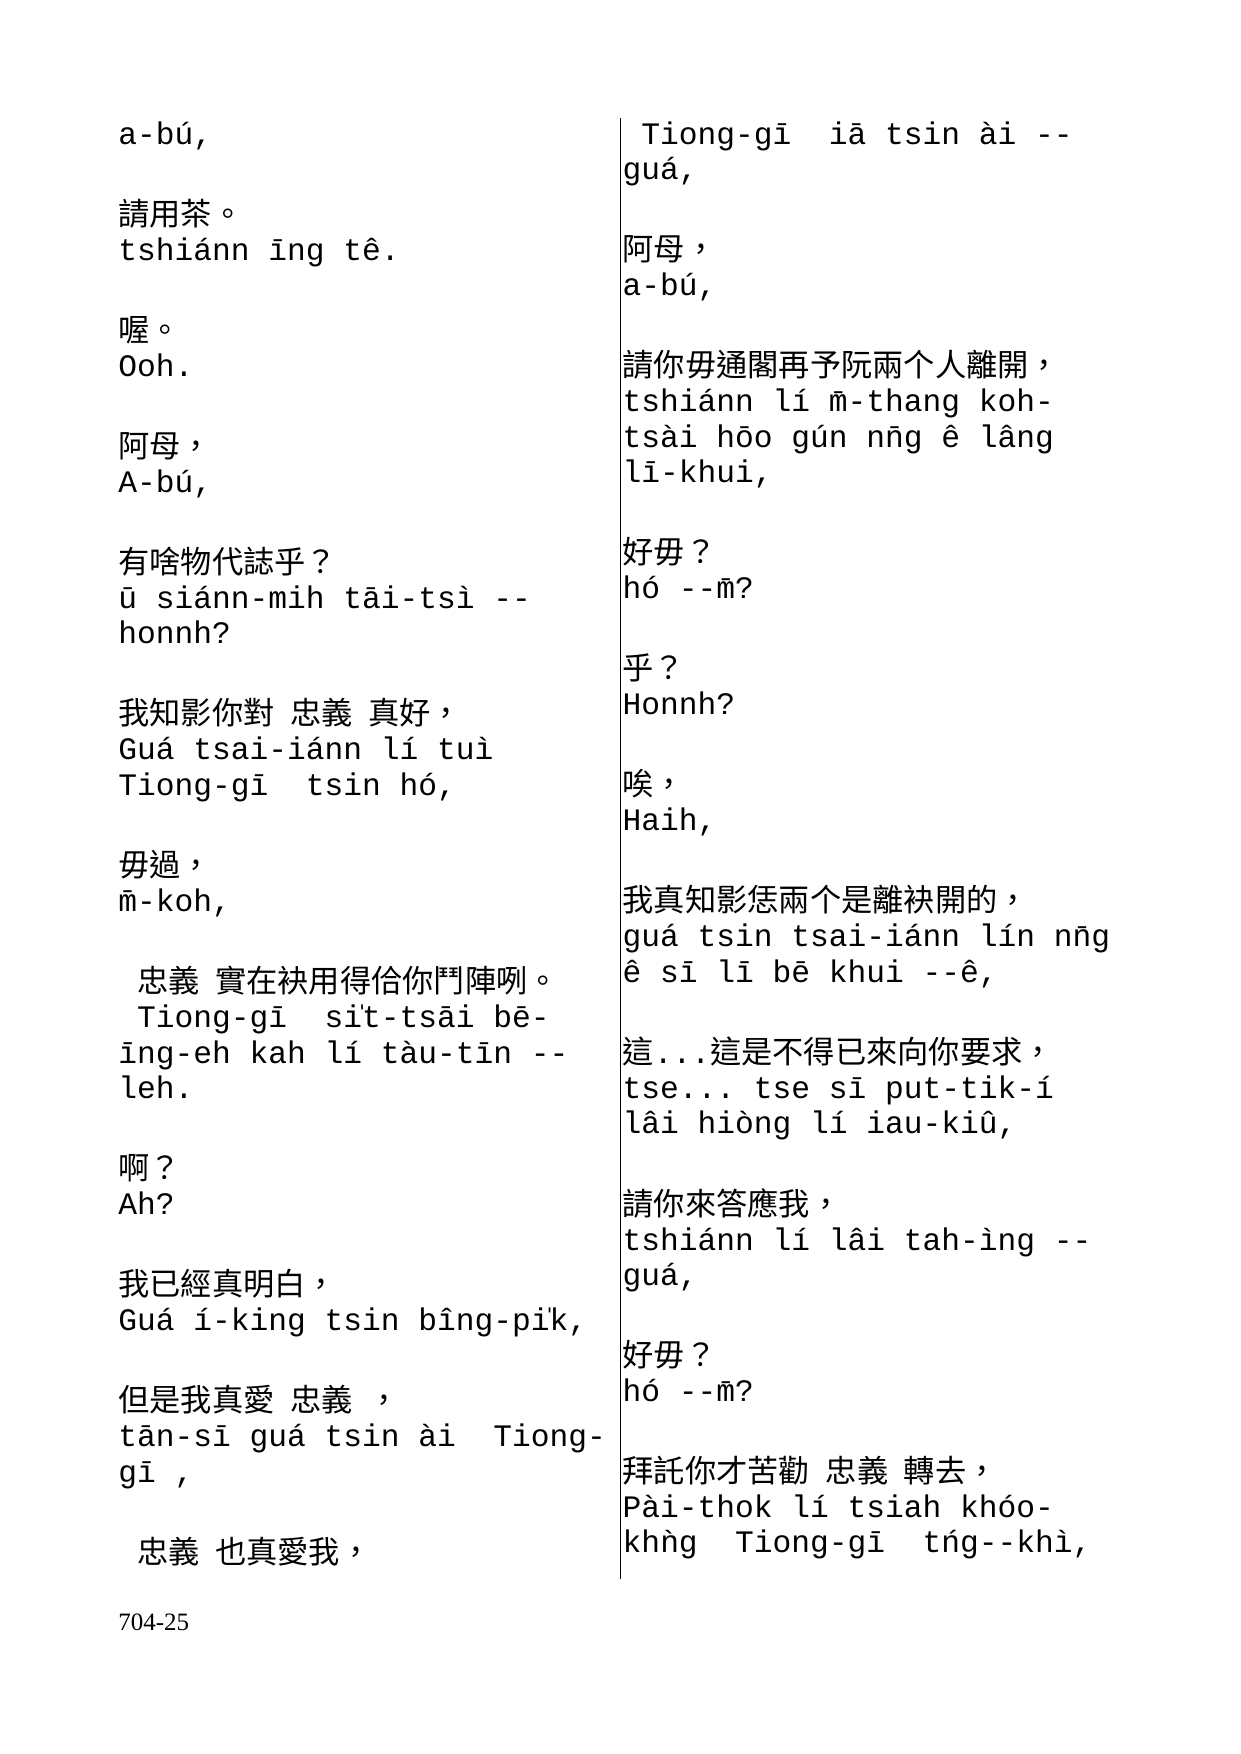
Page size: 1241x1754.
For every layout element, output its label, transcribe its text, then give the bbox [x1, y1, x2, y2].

text Tiong-gī si̍t-tsāi bē-īng-eh kah lí tàu-tīn --leh. [118, 1002, 618, 1108]
text Guá í-king tsin bîng-pi̍k, [118, 1304, 618, 1340]
text 拜託你才苦勸 忠義 轉去， [622, 1446, 1122, 1491]
text guá tsin tsai-iánn lín nn̄g ê sī lī bē khui --ê, [622, 921, 1122, 991]
text 我真知影恁兩个是離袂開的， [622, 875, 1122, 921]
text hó --m̄? [622, 1375, 1122, 1411]
text Ooh. [118, 350, 618, 386]
text 忠義 也真愛我， [118, 1527, 618, 1572]
text 請你來答應我， [622, 1179, 1122, 1224]
text Pài-thok lí tsiah khóo-khǹg Tiong-gī tńg--khì, [622, 1491, 1122, 1562]
text 我知影你對 忠義 真好， [118, 688, 618, 734]
text 我已經真明白， [118, 1259, 618, 1304]
text 乎？ [622, 643, 1122, 688]
text 好毋？ [622, 527, 1122, 572]
text Tiong-gī iā tsin ài --guá, [622, 118, 1122, 189]
text 喔。 [118, 305, 618, 350]
text tshiánn lí lâi tah-ìng --guá, [622, 1224, 1122, 1295]
text ū siánn-mih tāi-tsì --honnh? [118, 582, 618, 653]
text m̄-koh, [118, 885, 618, 921]
text tse... tse sī put-tik-í lâi hiòng lí iau-kiû, [622, 1072, 1122, 1143]
text a-bú, [118, 118, 618, 153]
text 啊？ [118, 1143, 618, 1188]
text tshiánn īng tê. [118, 234, 618, 269]
text 這...這是不得已來向你要求， [622, 1027, 1122, 1072]
text Honnh? [622, 688, 1122, 724]
text hó --m̄? [622, 572, 1122, 608]
text 但是我真愛 忠義 ， [118, 1375, 618, 1421]
text 唉， [622, 759, 1122, 804]
text 有啥物代誌乎？ [118, 537, 618, 582]
text a-bú, [622, 269, 1122, 305]
text Guá tsai-iánn lí tuì Tiong-gī tsin hó, [118, 734, 618, 804]
text 阿母， [622, 224, 1122, 269]
text 請你毋通閣再予阮兩个人離開， [622, 340, 1122, 386]
text 忠義 實在袂用得佮你鬥陣咧。 [118, 956, 618, 1002]
text 好毋？ [622, 1330, 1122, 1375]
text 請用茶。 [118, 189, 618, 234]
text A-bú, [118, 466, 618, 502]
text 阿母， [118, 421, 618, 466]
text Ah? [118, 1188, 618, 1224]
text 毋過， [118, 840, 618, 885]
text tshiánn lí m̄-thang koh-tsài hōo gún nn̄g ê lâng lī-khui, [622, 386, 1122, 492]
text tān-sī guá tsin ài Tiong-gī , [118, 1421, 618, 1491]
text Haih, [622, 804, 1122, 840]
